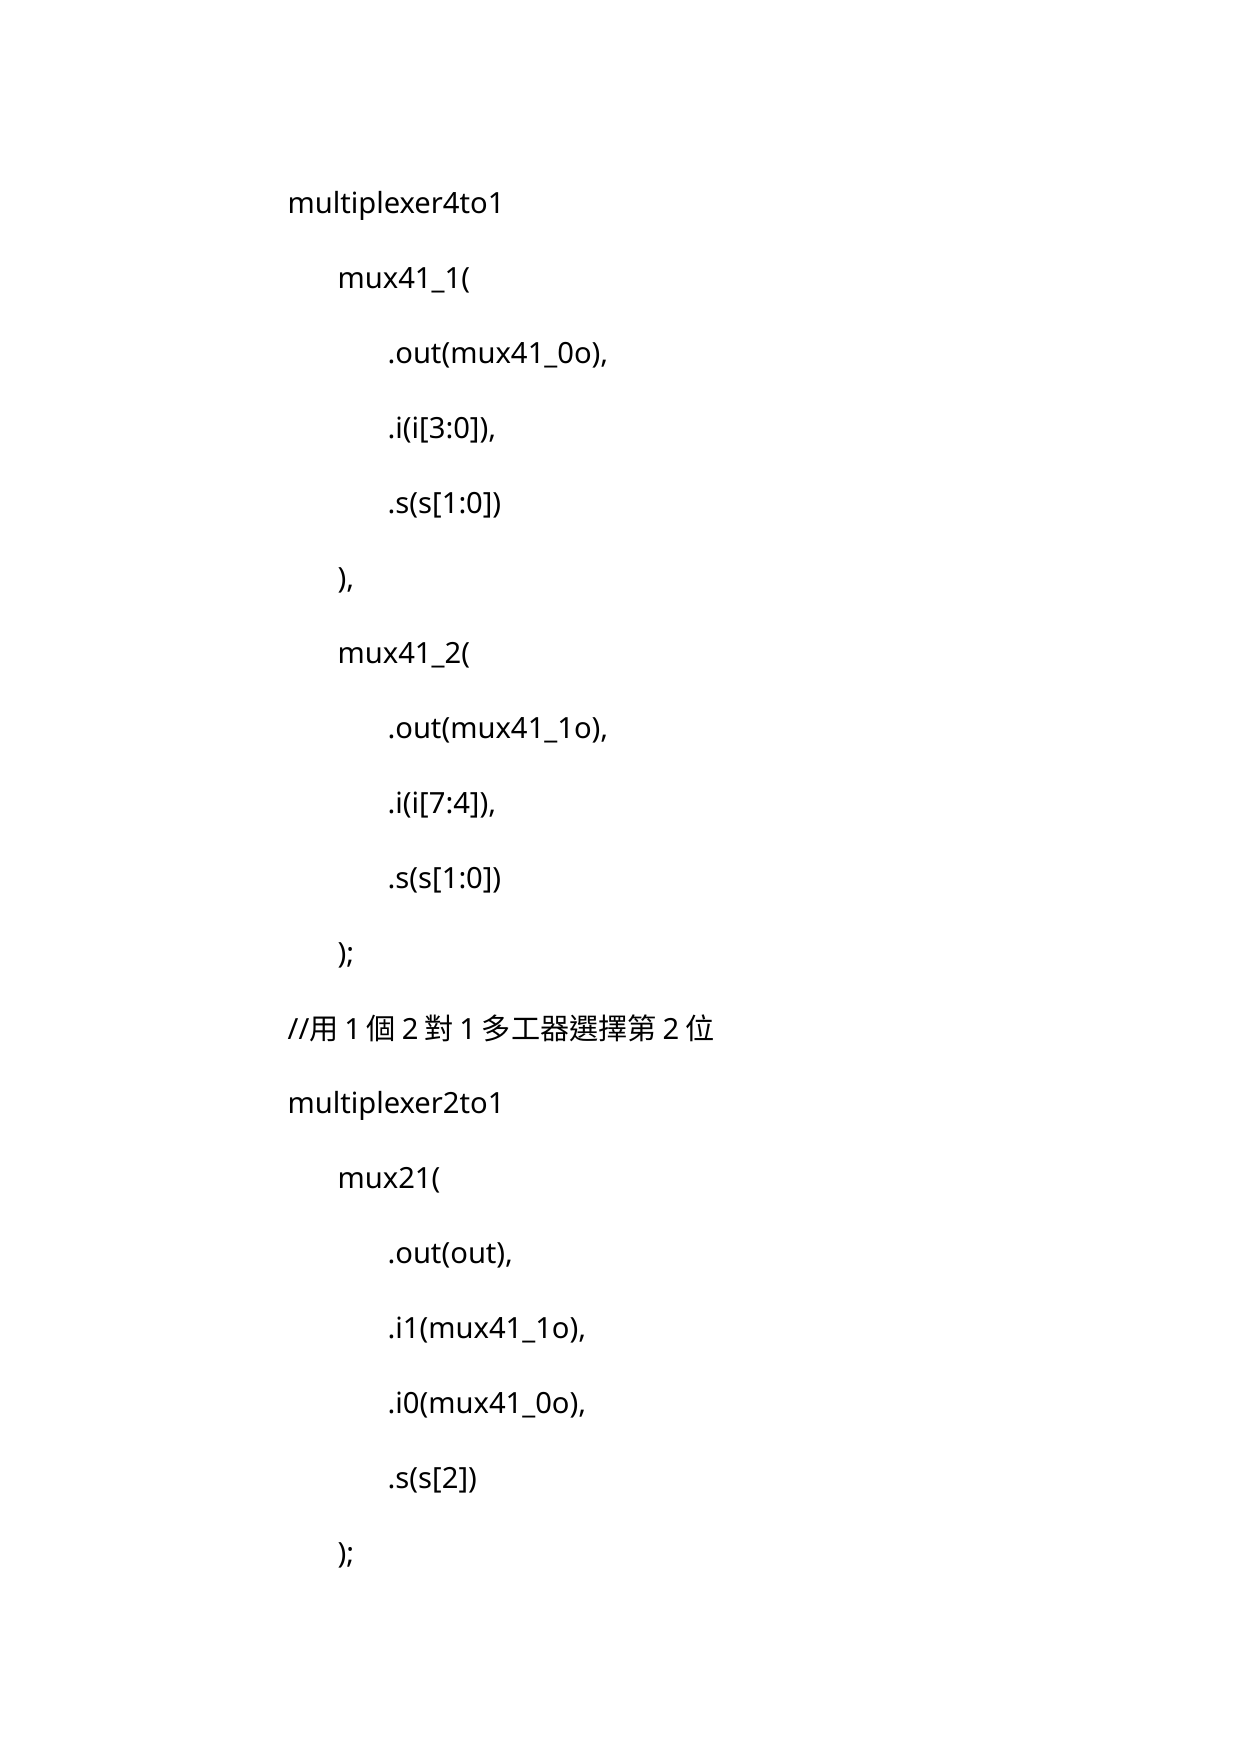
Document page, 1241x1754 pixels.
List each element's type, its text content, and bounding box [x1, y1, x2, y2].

text .i0(mux41_0o), [187, 1364, 1053, 1439]
text ); [187, 914, 1053, 989]
text multiplexer2to1 [187, 1064, 1053, 1139]
text .i(i[7:4]), [187, 764, 1053, 839]
text .s(s[2]) [187, 1439, 1053, 1514]
text mux41_1( [187, 239, 1053, 314]
text mux21( [187, 1139, 1053, 1214]
text .i1(mux41_1o), [187, 1289, 1053, 1364]
text .out(mux41_1o), [187, 689, 1053, 764]
text ), [187, 539, 1053, 614]
text mux41_2( [187, 614, 1053, 689]
text multiplexer4to1 [187, 164, 1053, 239]
text .i(i[3:0]), [187, 389, 1053, 464]
text .s(s[1:0]) [187, 839, 1053, 914]
text .out(out), [187, 1214, 1053, 1289]
text .s(s[1:0]) [187, 464, 1053, 539]
text .out(mux41_0o), [187, 314, 1053, 389]
text ); [187, 1514, 1053, 1589]
text //用1個2對1多工器選擇第2位 [187, 989, 1053, 1064]
